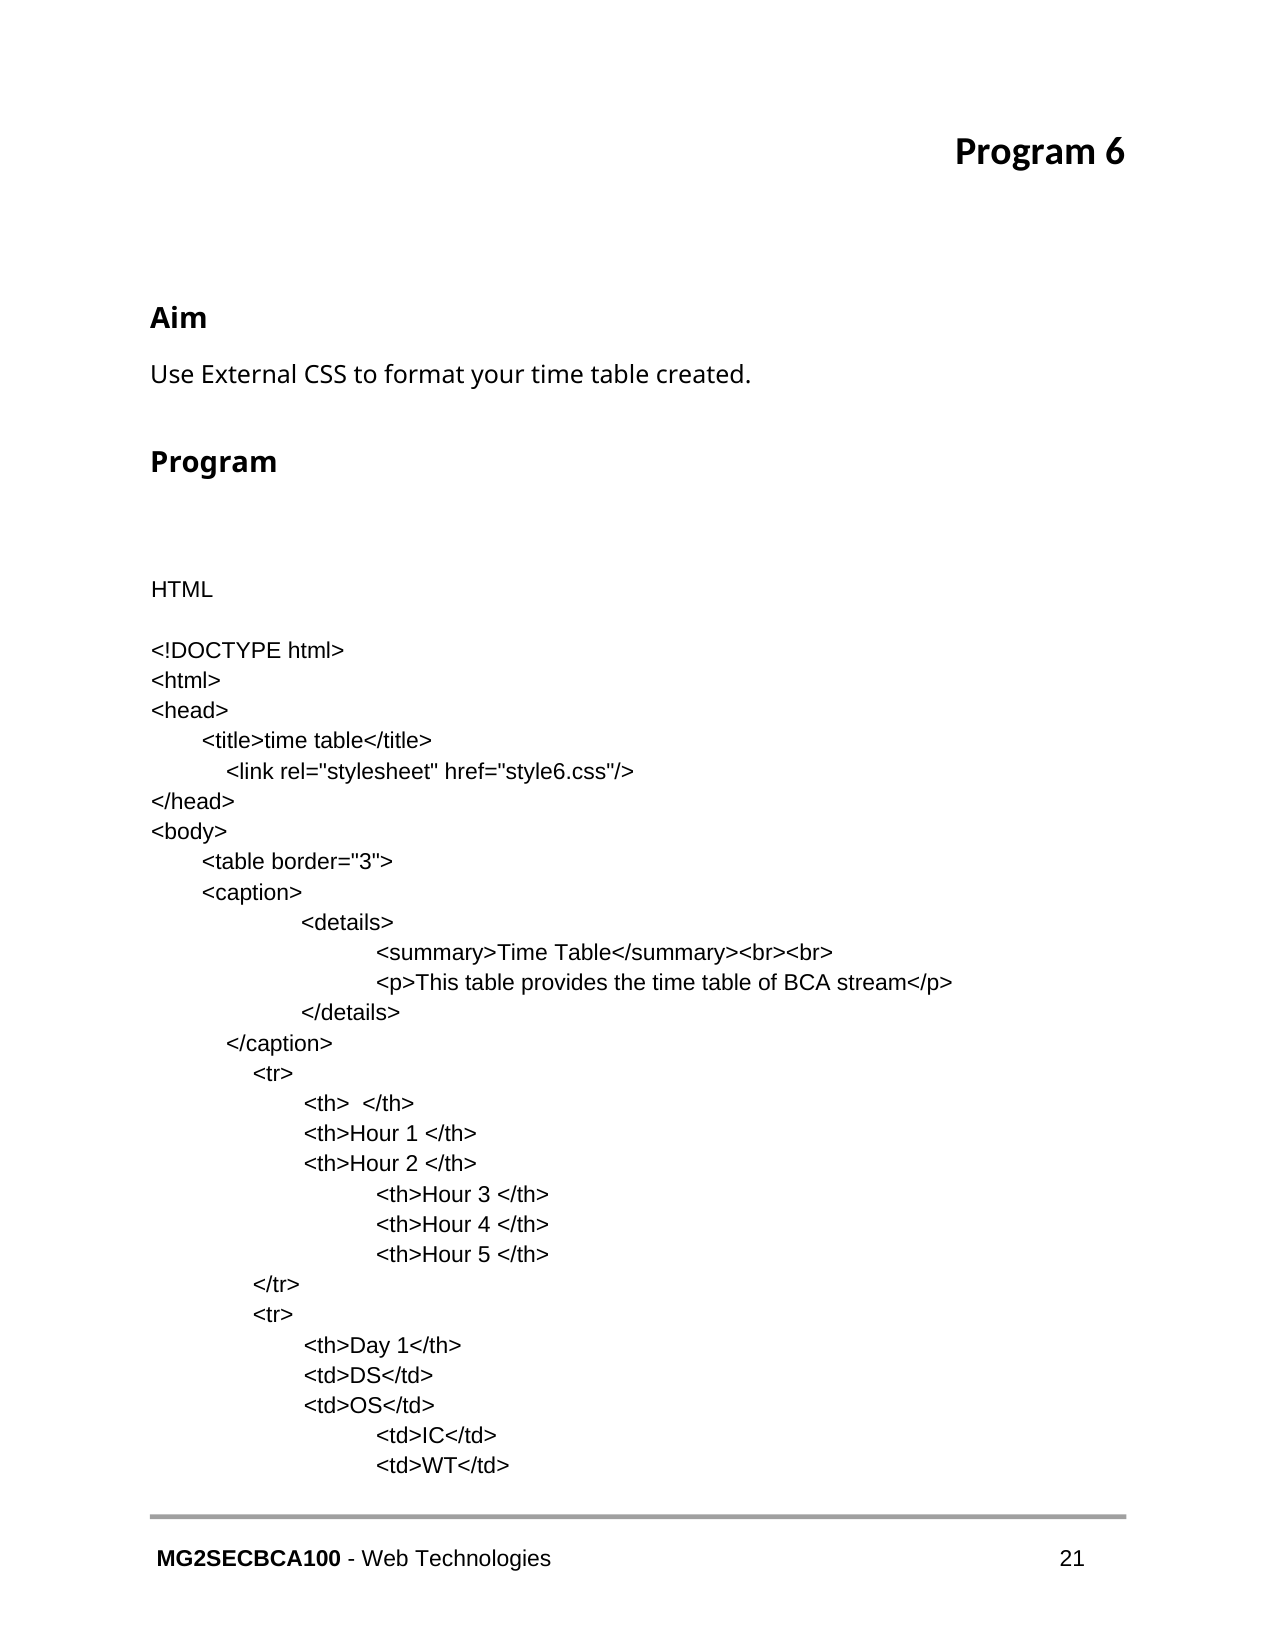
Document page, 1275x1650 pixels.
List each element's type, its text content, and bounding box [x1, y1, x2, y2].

text Use External CSS to format your time table created. [150, 357, 1125, 391]
text Program 6 [225, 126, 1125, 175]
text Aim [150, 297, 1125, 337]
table_header HTML <!DOCTYPE html> <html> <head> <title>time table</title> <link rel="stylesheet" href="style6.css"/> </head> <body> <table border="3"> <caption> <details> <summary>Time Table</summary><br><br> <p>This table provides the time table of BCA stream</p> </details> </caption> <tr> <th> </th> <th>Hour 1 </th> <th>Hour 2 </th> <th>Hour 3 </th> <th>Hour 4 </th> <th>Hour 5 </th> </tr> <tr> <th>Day 1</th> <td>DS</td> <td>OS</td> <td>IC</td> <td>WT</td> [140, 546, 1110, 1483]
text Program [150, 441, 1125, 481]
